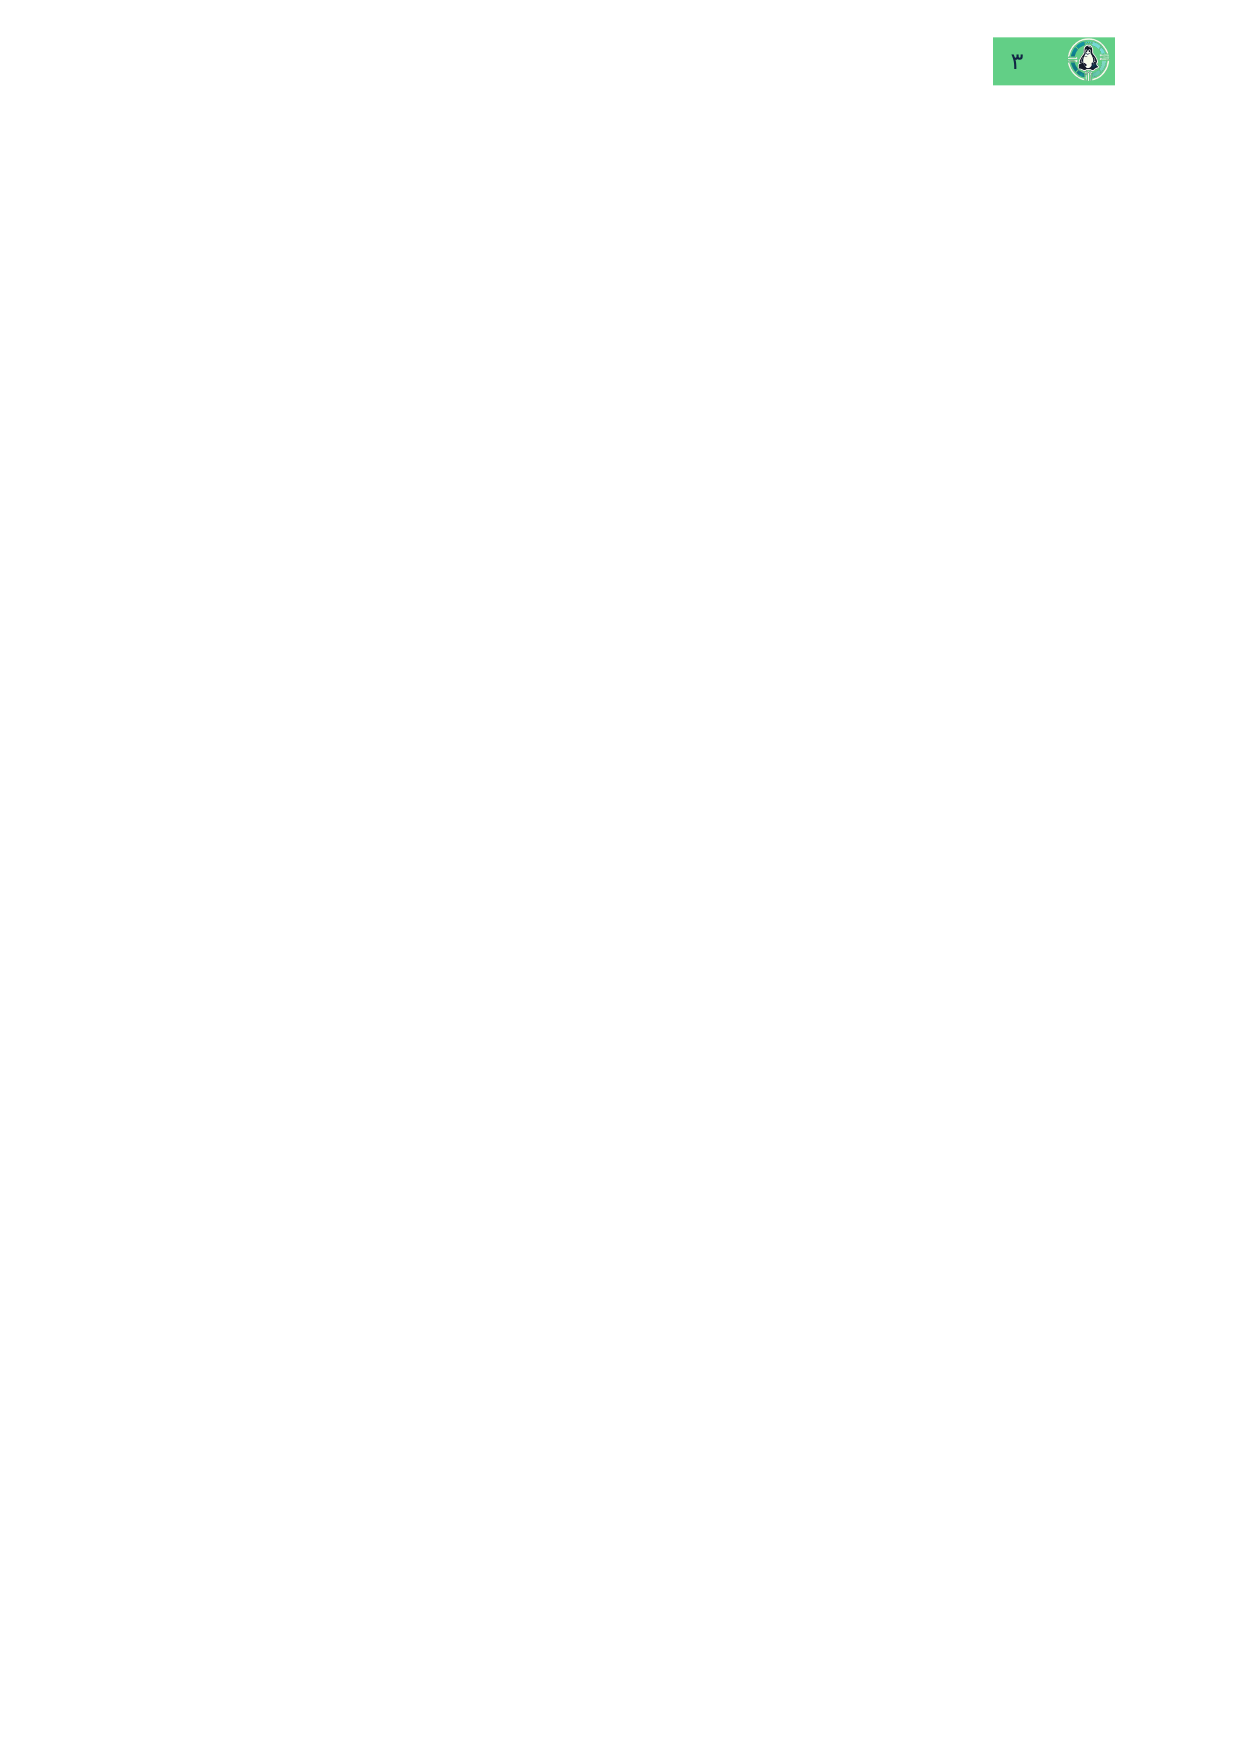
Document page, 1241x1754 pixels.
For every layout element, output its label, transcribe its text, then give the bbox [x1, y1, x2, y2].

picture [1056, 75, 1113, 84]
picture [1056, 26, 1113, 48]
text ٣ [1010, 48, 1115, 75]
